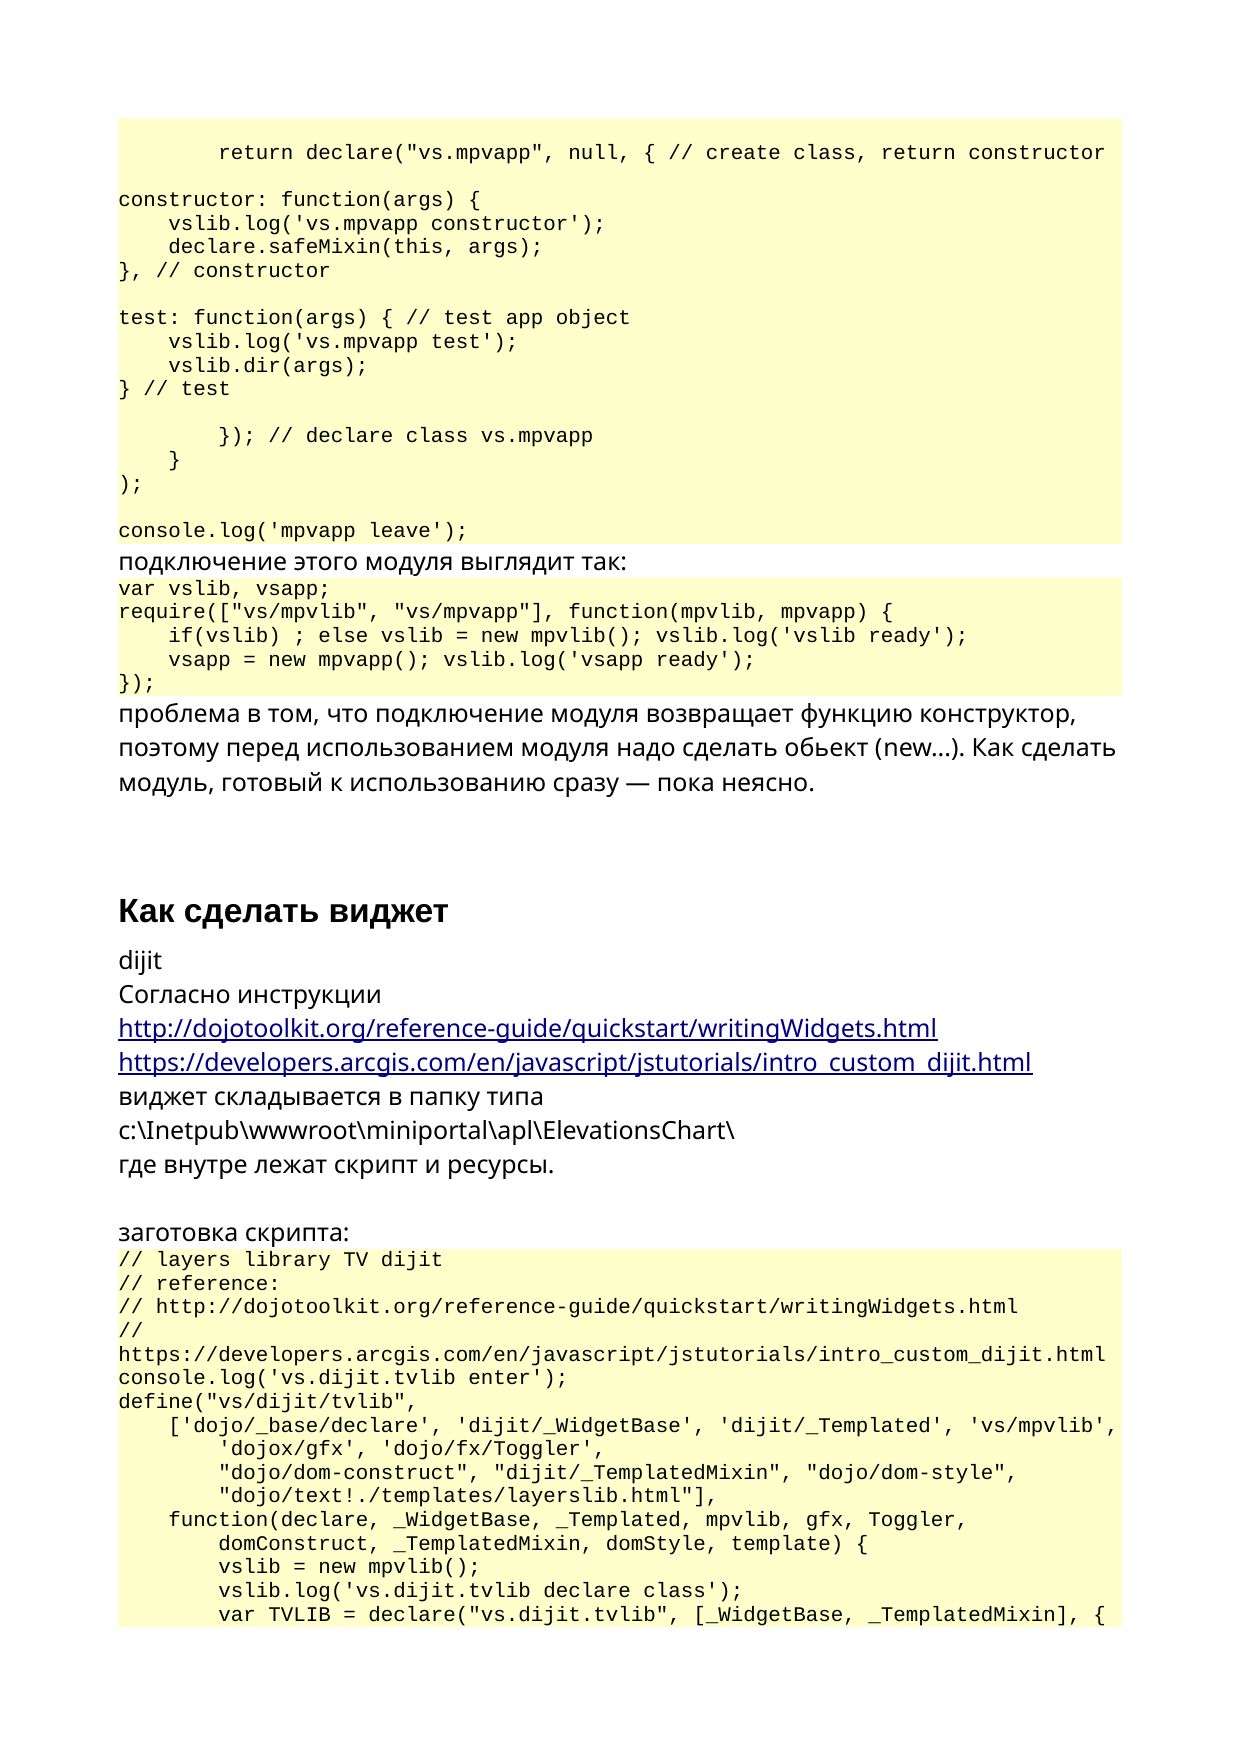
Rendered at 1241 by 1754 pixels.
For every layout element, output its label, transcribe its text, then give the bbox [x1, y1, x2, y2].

text return declare("vs.mpvapp", null, { // create class, return constructor constructor: function(args) { vslib.log('vs.mpvapp constructor'); declare.safeMixin(this, args); }, // constructor test: function(args) { // test app object vslib.log('vs.mpvapp test'); vslib.dir(args); } // test }); // declare class vs.mpvapp } ); console.log('mpvapp leave'); [118, 118, 1122, 544]
text виджет складывается в папку типа [118, 1079, 1122, 1113]
text var vslib, vsapp; require(["vs/mpvlib", "vs/mpvapp"], function(mpvlib, mpvapp) { if(vslib) ; else vslib = new mpvlib(); vslib.log('vslib ready'); vsapp = new mpvapp(); vslib.log('vsapp ready'); }); [118, 578, 1122, 696]
subtitle Как сделать виджет [118, 891, 1122, 930]
text https://developers.arcgis.com/en/javascript/jstutorials/intro_custom_dijit.html [118, 1045, 1122, 1079]
text c:\Inetpub\wwwroot\miniportal\apl\ElevationsChart\ [118, 1113, 1122, 1147]
text dijit [118, 942, 1122, 977]
text Согласно инструкции [118, 977, 1122, 1011]
text проблема в том, что подключение модуля возвращает функцию конструктор, поэтому перед использованием модуля надо сделать обьект (new...). Как сделать модуль, готовый к использованию сразу — пока неясно. [118, 696, 1122, 798]
text // layers library TV dijit // reference: // http://dojotoolkit.org/reference-guide/quickstart/writingWidgets.html // https://developers.arcgis.com/en/javascript/jstutorials/intro_custom_dijit.html console.log('vs.dijit.tvlib enter'); define("vs/dijit/tvlib", ['dojo/_base/declare', 'dijit/_WidgetBase', 'dijit/_Templated', 'vs/mpvlib', 'dojox/gfx', 'dojo/fx/Toggler', "dojo/dom-construct", "dijit/_TemplatedMixin", "dojo/dom-style", "dojo/text!./templates/layerslib.html"], function(declare, _WidgetBase, _Templated, mpvlib, gfx, Toggler, domConstruct, _TemplatedMixin, domStyle, template) { vslib = new mpvlib(); vslib.log('vs.dijit.tvlib declare class'); var TVLIB = declare("vs.dijit.tvlib", [_WidgetBase, _TemplatedMixin], { [118, 1249, 1122, 1627]
text заготовка скрипта: [118, 1215, 1122, 1249]
text http://dojotoolkit.org/reference-guide/quickstart/writingWidgets.html [118, 1011, 1122, 1045]
text где внутре лежат скрипт и ресурсы. [118, 1147, 1122, 1181]
text подключение этого модуля выглядит так: [118, 544, 1122, 578]
